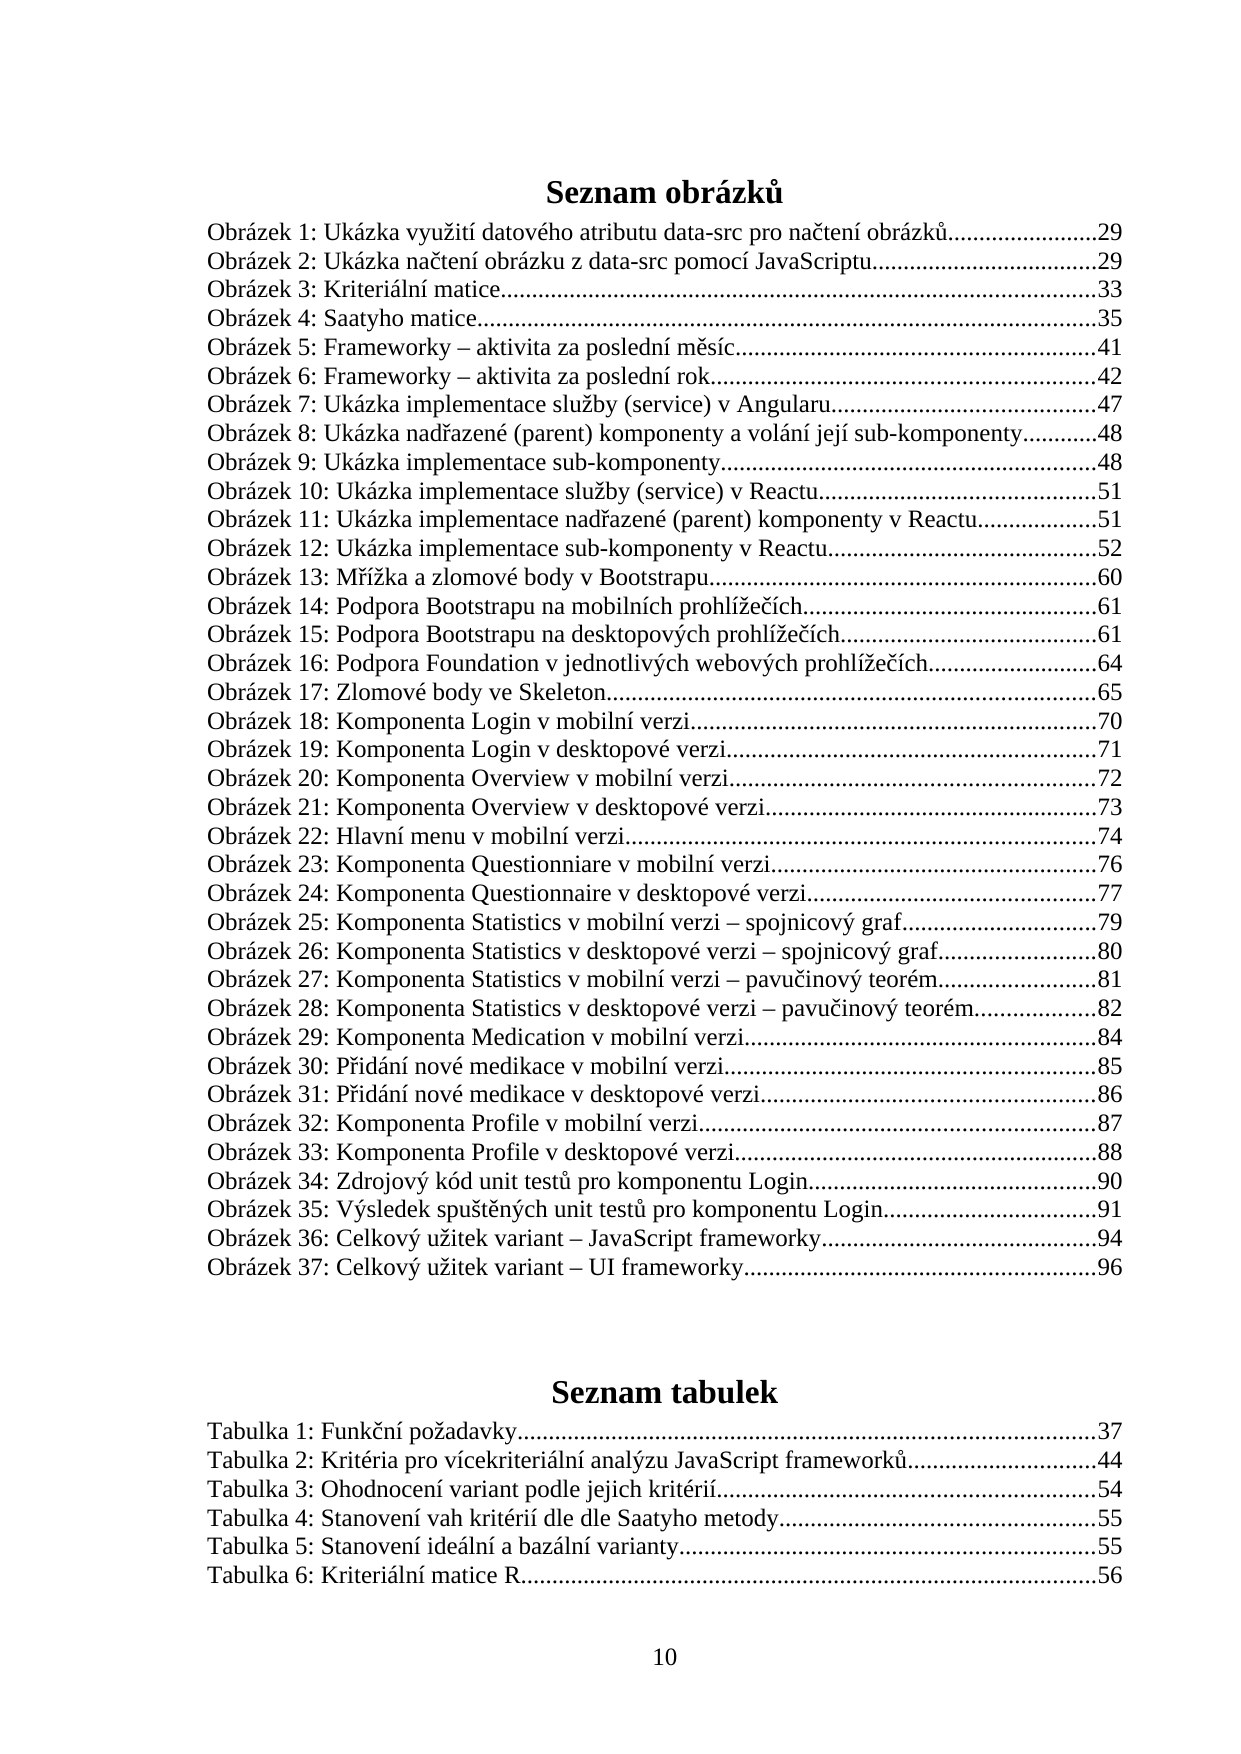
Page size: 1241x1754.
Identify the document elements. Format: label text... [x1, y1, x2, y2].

text Obrázek 18: Komponenta Login v mobilní verzi 70 [207, 706, 1122, 734]
text Obrázek 5: Frameworky – aktivita za poslední měsíc 41 [207, 332, 1122, 361]
text Obrázek 21: Komponenta Overview v desktopové verzi 73 [207, 792, 1122, 821]
text Obrázek 29: Komponenta Medication v mobilní verzi 84 [207, 1022, 1122, 1051]
text Obrázek 25: Komponenta Statistics v mobilní verzi – spojnicový graf 79 [207, 907, 1122, 936]
text Obrázek 1: Ukázka využití datového atributu data-src pro načtení obrázků 29 [207, 217, 1122, 246]
text Obrázek 13: Mřížka a zlomové body v Bootstrapu 60 [207, 562, 1122, 591]
text Obrázek 31: Přidání nové medikace v desktopové verzi 86 [207, 1079, 1122, 1108]
text Obrázek 14: Podpora Bootstrapu na mobilních prohlížečích 61 [207, 591, 1122, 619]
text Obrázek 9: Ukázka implementace sub-komponenty 48 [207, 447, 1122, 476]
text Obrázek 8: Ukázka nadřazené (parent) komponenty a volání její sub-komponenty 48 [207, 418, 1122, 447]
subtitle Seznam tabulek [207, 1372, 1122, 1410]
text Obrázek 37: Celkový užitek variant – UI frameworky 96 [207, 1252, 1122, 1281]
text Obrázek 16: Podpora Foundation v jednotlivých webových prohlížečích 64 [207, 648, 1122, 677]
text Obrázek 3: Kriteriální matice 33 [207, 274, 1122, 303]
text Obrázek 26: Komponenta Statistics v desktopové verzi – spojnicový graf 80 [207, 936, 1122, 964]
text Obrázek 20: Komponenta Overview v mobilní verzi 72 [207, 763, 1122, 792]
text Obrázek 15: Podpora Bootstrapu na desktopových prohlížečích 61 [207, 619, 1122, 648]
text Obrázek 36: Celkový užitek variant – JavaScript frameworky 94 [207, 1223, 1122, 1252]
text Obrázek 12: Ukázka implementace sub-komponenty v Reactu 52 [207, 533, 1122, 562]
text Tabulka 2: Kritéria pro vícekriteriální analýzu JavaScript frameworků 44 [207, 1445, 1122, 1474]
text Obrázek 6: Frameworky – aktivita za poslední rok 42 [207, 361, 1122, 389]
text Obrázek 33: Komponenta Profile v desktopové verzi 88 [207, 1137, 1122, 1166]
text Obrázek 2: Ukázka načtení obrázku z data-src pomocí JavaScriptu 29 [207, 246, 1122, 274]
text Obrázek 28: Komponenta Statistics v desktopové verzi – pavučinový teorém 82 [207, 993, 1122, 1022]
subtitle Seznam obrázků [207, 172, 1122, 211]
text Obrázek 35: Výsledek spuštěných unit testů pro komponentu Login 91 [207, 1194, 1122, 1223]
text Obrázek 32: Komponenta Profile v mobilní verzi 87 [207, 1108, 1122, 1137]
text Tabulka 4: Stanovení vah kritérií dle dle Saatyho metody 55 [207, 1503, 1122, 1531]
text Tabulka 3: Ohodnocení variant podle jejich kritérií 54 [207, 1474, 1122, 1503]
text Obrázek 22: Hlavní menu v mobilní verzi 74 [207, 821, 1122, 849]
text Obrázek 19: Komponenta Login v desktopové verzi 71 [207, 734, 1122, 763]
text Obrázek 24: Komponenta Questionnaire v desktopové verzi 77 [207, 878, 1122, 907]
text Obrázek 30: Přidání nové medikace v mobilní verzi 85 [207, 1051, 1122, 1079]
text Obrázek 11: Ukázka implementace nadřazené (parent) komponenty v Reactu 51 [207, 504, 1122, 533]
text Obrázek 34: Zdrojový kód unit testů pro komponentu Login 90 [207, 1166, 1122, 1194]
text Tabulka 5: Stanovení ideální a bazální varianty 55 [207, 1531, 1122, 1560]
text Obrázek 23: Komponenta Questionniare v mobilní verzi 76 [207, 849, 1122, 878]
text Tabulka 1: Funkční požadavky 37 [207, 1416, 1122, 1445]
text Obrázek 7: Ukázka implementace služby (service) v Angularu 47 [207, 389, 1122, 418]
text Obrázek 17: Zlomové body ve Skeleton 65 [207, 677, 1122, 706]
text Obrázek 10: Ukázka implementace služby (service) v Reactu 51 [207, 476, 1122, 504]
text Obrázek 4: Saatyho matice 35 [207, 303, 1122, 332]
text Obrázek 27: Komponenta Statistics v mobilní verzi – pavučinový teorém 81 [207, 964, 1122, 993]
text Tabulka 6: Kriteriální matice R 56 [207, 1560, 1122, 1589]
